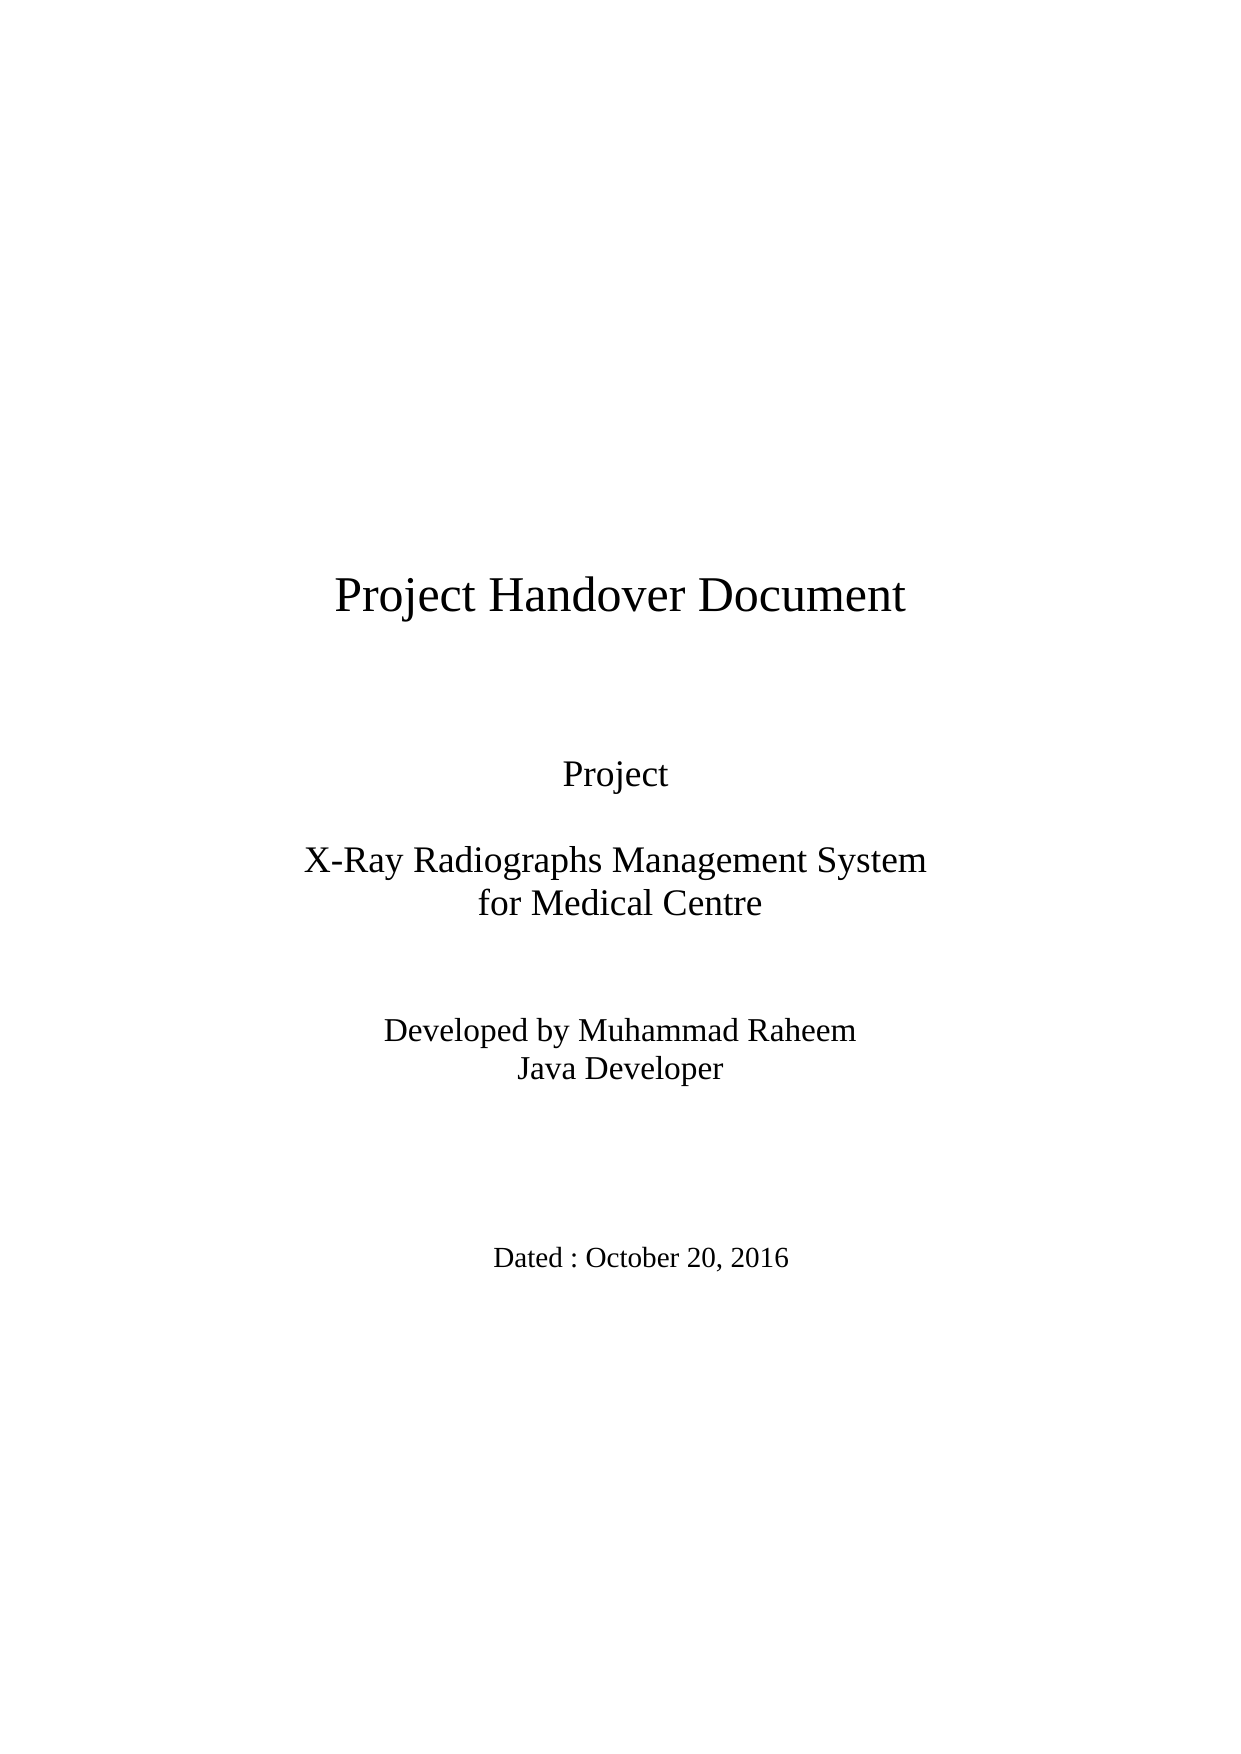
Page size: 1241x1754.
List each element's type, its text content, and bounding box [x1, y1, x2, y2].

text Developed by Muhammad Raheem [118, 1010, 1122, 1048]
text for Medical Centre [118, 881, 1122, 924]
text Project Handover Document [118, 564, 1122, 622]
text X-Ray Radiographs Management System [118, 838, 1122, 881]
text Java Developer [118, 1048, 1122, 1087]
text Project [118, 751, 1122, 794]
text Dated : October 20, 2016 [118, 1240, 1122, 1274]
